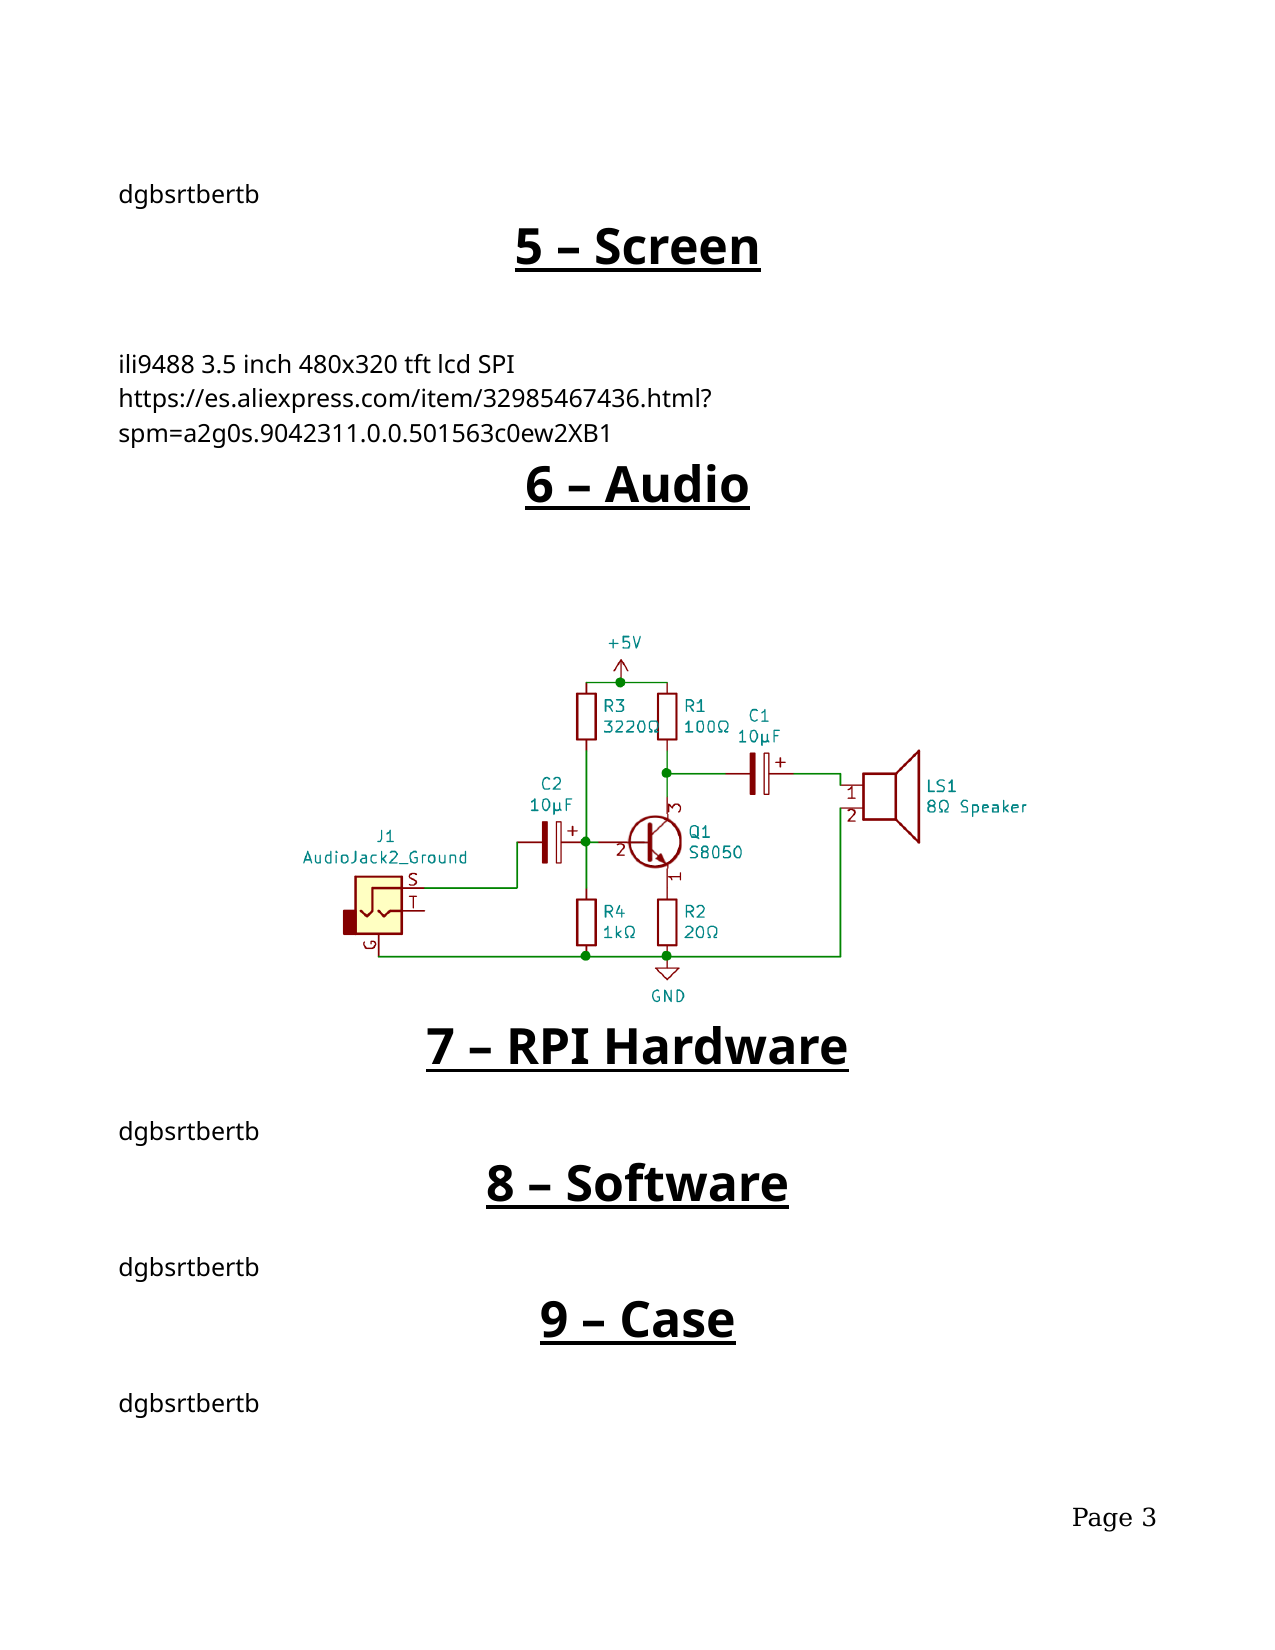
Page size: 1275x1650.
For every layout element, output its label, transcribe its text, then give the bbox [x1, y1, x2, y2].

text https://es.aliexpress.com/item/32985467436.html?spm=a2g0s.9042311.0.0.501563c0ew2XB1 [118, 381, 1157, 449]
text dgbsrtbertb [118, 1113, 1157, 1148]
text dgbsrtbertb [118, 177, 1157, 211]
text 9 – Case [118, 1284, 1157, 1352]
text dgbsrtbertb [118, 1250, 1157, 1284]
text dgbsrtbertb [118, 1386, 1157, 1420]
text 6 – Audio [118, 449, 1157, 517]
text 5 – Screen [118, 211, 1157, 279]
text 7 – RPI Hardware [118, 551, 1157, 1079]
picture [302, 581, 1029, 1012]
text ili9488 3.5 inch 480x320 tft lcd SPI [118, 347, 1157, 381]
text 8 – Software [118, 1148, 1157, 1216]
